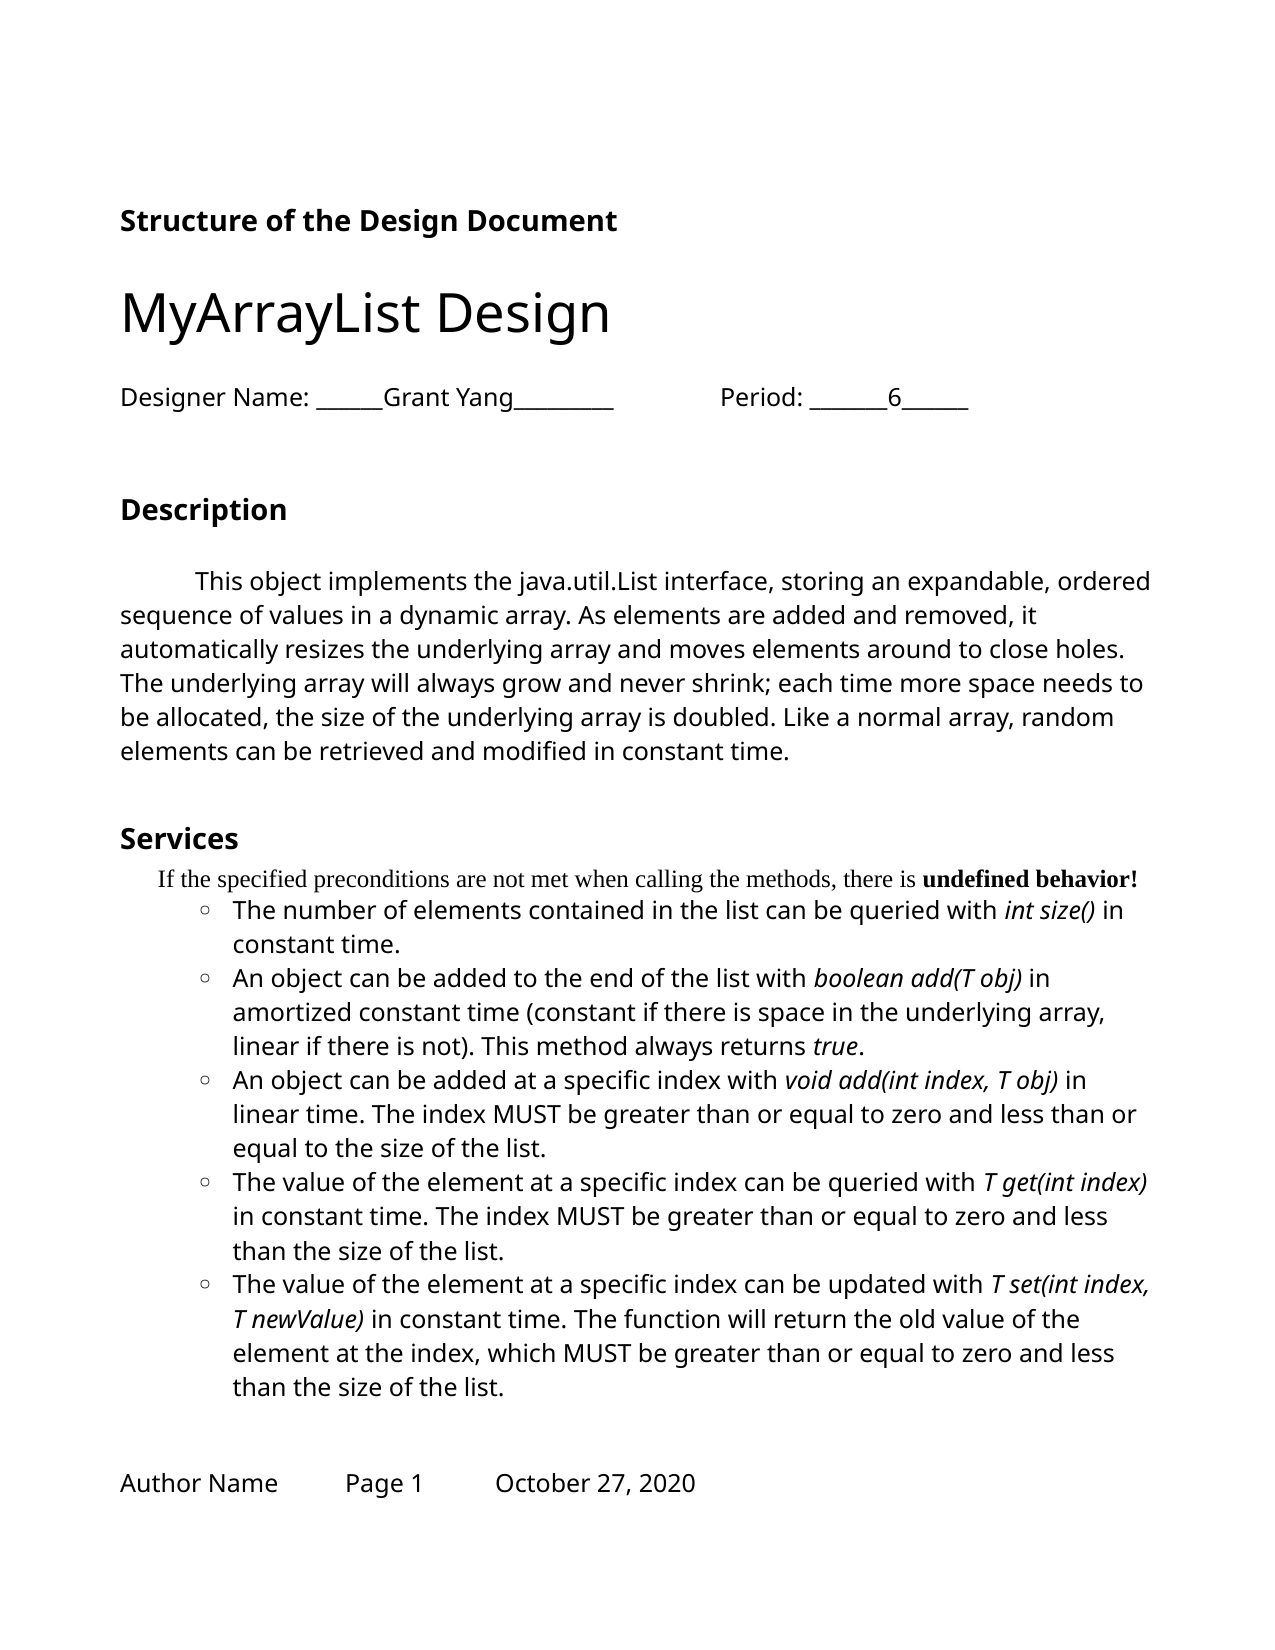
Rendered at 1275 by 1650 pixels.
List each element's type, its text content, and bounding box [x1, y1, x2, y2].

text Structure of the Design Document [120, 200, 1155, 240]
list The number of elements contained in the list can be queried with int size() in constant time. [195, 892, 1155, 961]
list An object can be added to the end of the list with boolean add(T obj) in amortized constant time (constant if there is space in the underlying array, linear if there is not). This method always returns true. [195, 961, 1155, 1063]
text Services [120, 818, 1155, 858]
list An object can be added at a specific index with void add(int index, T obj) in linear time. The index MUST be greater than or equal to zero and less than or equal to the size of the list. [195, 1063, 1155, 1165]
text This object implements the java.util.List interface, storing an expandable, ordered sequence of values in a dynamic array. As elements are added and removed, it automatically resizes the underlying array and moves elements around to close holes. The underlying array will always grow and never shrink; each time more space needs to be allocated, the size of the underlying array is doubled. Like a normal array, random elements can be retrieved and modified in constant time. [120, 564, 1155, 768]
text MyArrayList Design [120, 274, 1155, 348]
list The value of the element at a specific index can be updated with T set(int index, T newValue) in constant time. The function will return the old value of the element at the index, which MUST be greater than or equal to zero and less than the size of the list. [195, 1267, 1155, 1403]
text Designer Name: ______Grant Yang_________ Period: _______6______ [120, 379, 1155, 413]
list If the specified preconditions are not met when calling the methods, there is undefined behavior! [157, 864, 1155, 892]
list The value of the element at a specific index can be queried with T get(int index) in constant time. The index MUST be greater than or equal to zero and less than the size of the list. [195, 1165, 1155, 1267]
text Description [120, 489, 1155, 529]
